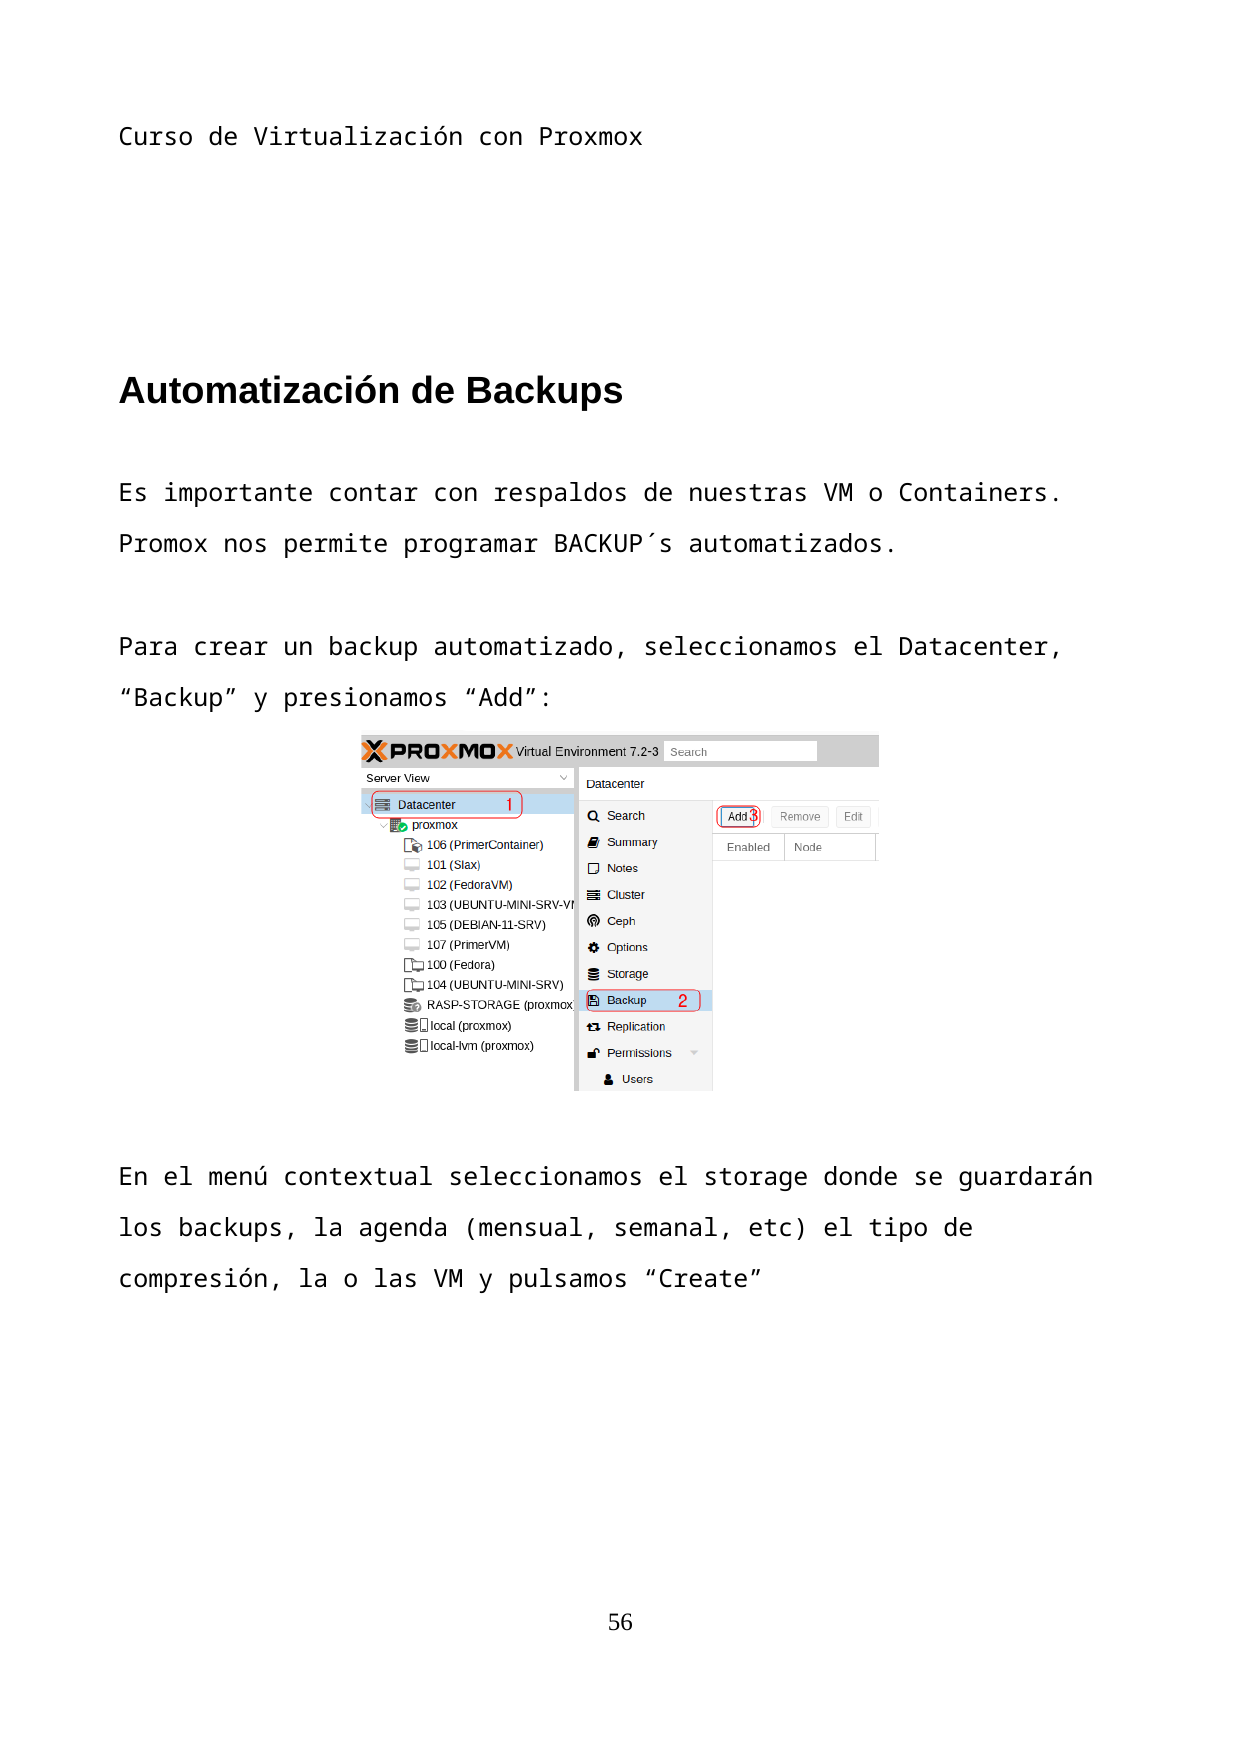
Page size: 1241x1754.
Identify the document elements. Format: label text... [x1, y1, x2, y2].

text Es importante contar con respaldos de nuestras VM o Containers. Promox nos permite programar BACKUP´s automatizados. [118, 475, 1122, 560]
text En el menú contextual seleccionamos el storage donde se guardarán los backups, la agenda (mensual, semanal, etc) el tipo de compresión, la o las VM y pulsamos “Create” [118, 1158, 1122, 1294]
subtitle Automatización de Backups [118, 368, 1122, 411]
text Para crear un backup automatizado, seleccionamos el Datacenter, “Backup” y presionamos “Add”: [118, 628, 1122, 713]
picture [361, 730, 879, 1091]
